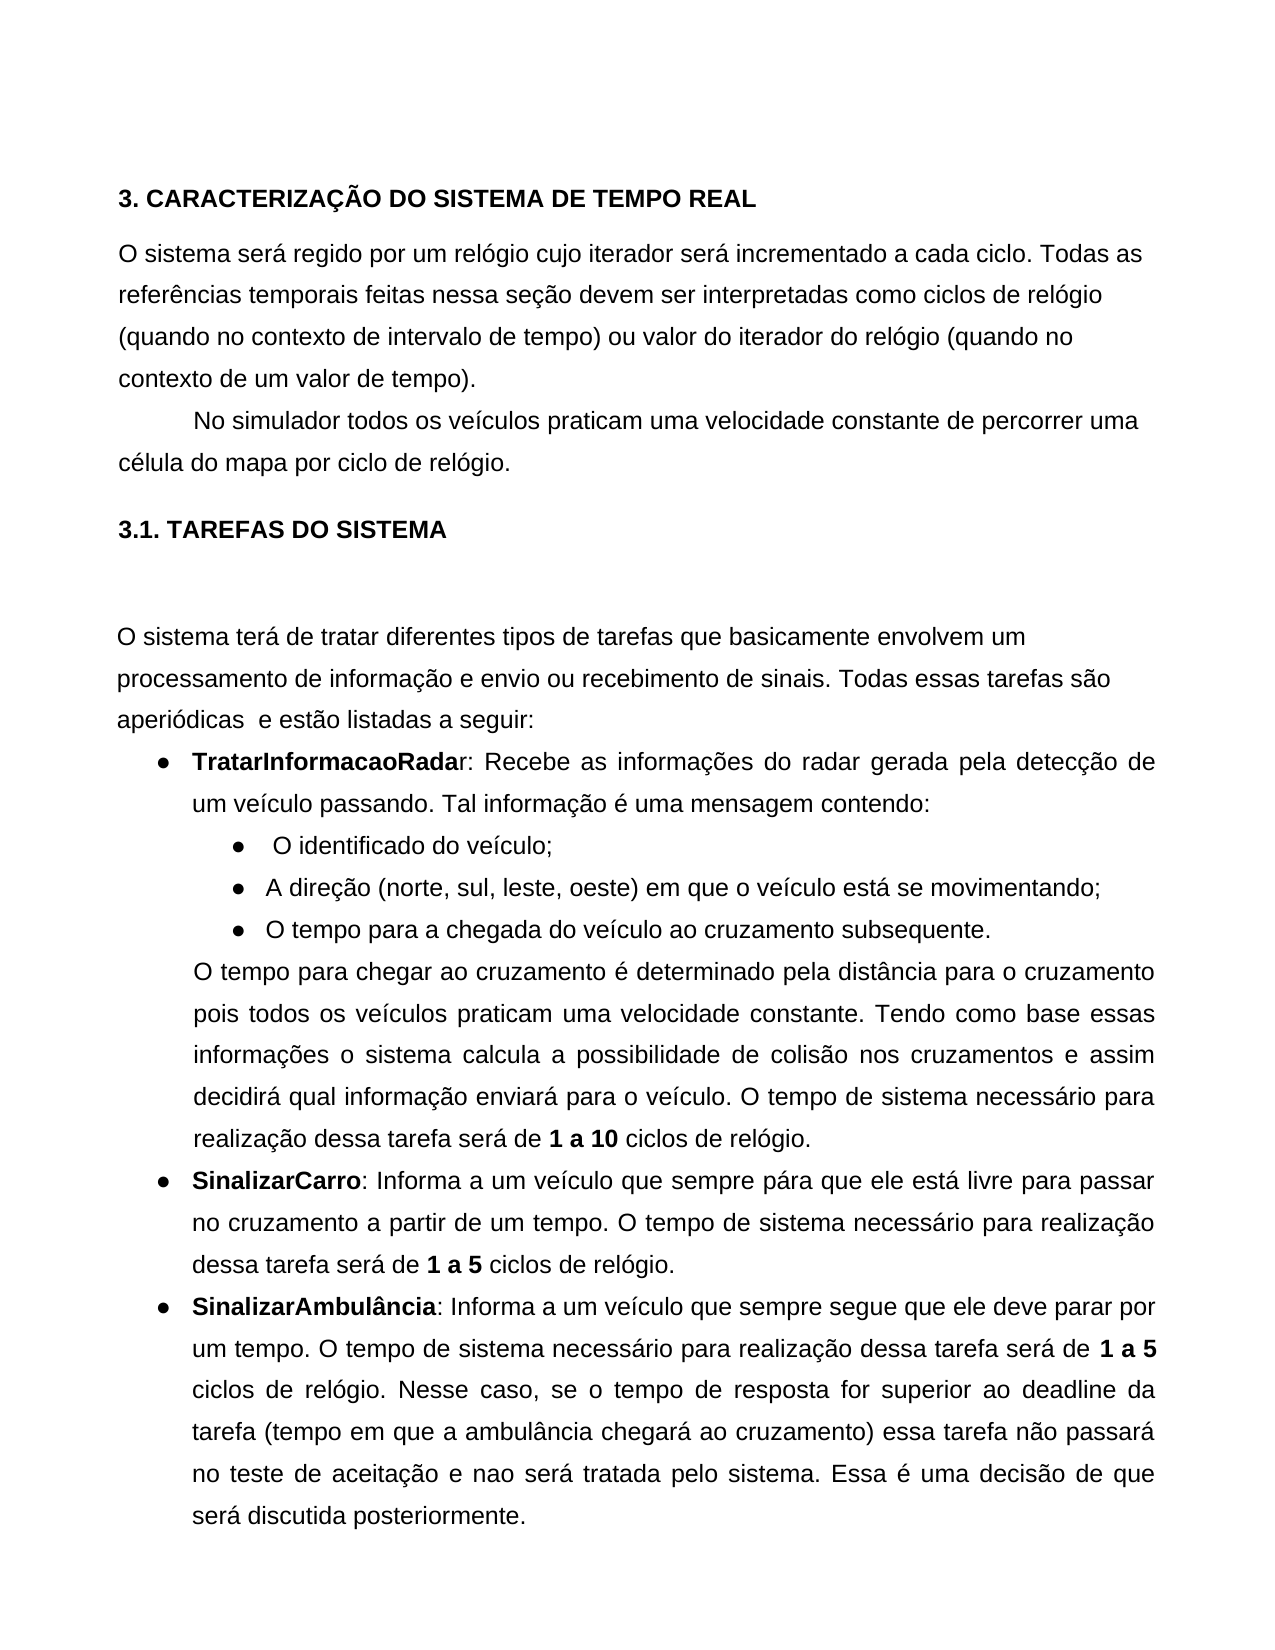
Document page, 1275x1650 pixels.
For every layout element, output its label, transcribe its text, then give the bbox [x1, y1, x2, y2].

list TratarInformacaoRadar: Recebe as informações do radar gerada pela detecção de um veículo passando. Tal informação é uma mensagem contendo: [156, 748, 1157, 818]
list O identificado do veículo; [231, 832, 1157, 860]
list SinalizarCarro: Informa a um veículo que sempre pára que ele está livre para passar no cruzamento a partir de um tempo. O tempo de sistema necessário para realização dessa tarefa será de 1 a 5 ciclos de relógio. [156, 1167, 1157, 1279]
text No simulador todos os veículos praticam uma velocidade constante de percorrer uma célula do mapa por ciclo de relógio. [118, 407, 1157, 477]
list O tempo para a chegada do veículo ao cruzamento subsequente. [231, 916, 1157, 944]
subtitle 3.1. TAREFAS DO SISTEMA [118, 516, 1157, 543]
list SinalizarAmbulância: Informa a um veículo que sempre segue que ele deve parar por um tempo. O tempo de sistema necessário para realização dessa tarefa será de 1 a 5 ciclos de relógio. Nesse caso, se o tempo de resposta for superior ao deadline da tarefa (tempo em que a ambulância chegará ao cruzamento) essa tarefa não passará no teste de aceitação e nao será tratada pelo sistema. Essa é uma decisão de que será discutida posteriormente. [156, 1293, 1157, 1530]
subtitle O sistema terá de tratar diferentes tipos de tarefas que basicamente envolvem um processamento de informação e envio ou recebimento de sinais. Todas essas tarefas são aperiódicas e estão listadas a seguir: [117, 623, 1157, 734]
text O tempo para chegar ao cruzamento é determinado pela distância para o cruzamento pois todos os veículos praticam uma velocidade constante. Tendo como base essas informações o sistema calcula a possibilidade de colisão nos cruzamentos e assim decidirá qual informação enviará para o veículo. O tempo de sistema necessário para realização dessa tarefa será de 1 a 10 ciclos de relógio. [193, 958, 1157, 1153]
list A direção (norte, sul, leste, oeste) em que o veículo está se movimentando; [231, 874, 1157, 902]
text O sistema será regido por um relógio cujo iterador será incrementado a cada ciclo. Todas as referências temporais feitas nessa seção devem ser interpretadas como ciclos de relógio (quando no contexto de intervalo de tempo) ou valor do iterador do relógio (quando no contexto de um valor de tempo). [118, 239, 1157, 393]
subtitle 3. CARACTERIZAÇÃO DO SISTEMA DE TEMPO REAL [118, 185, 1157, 213]
